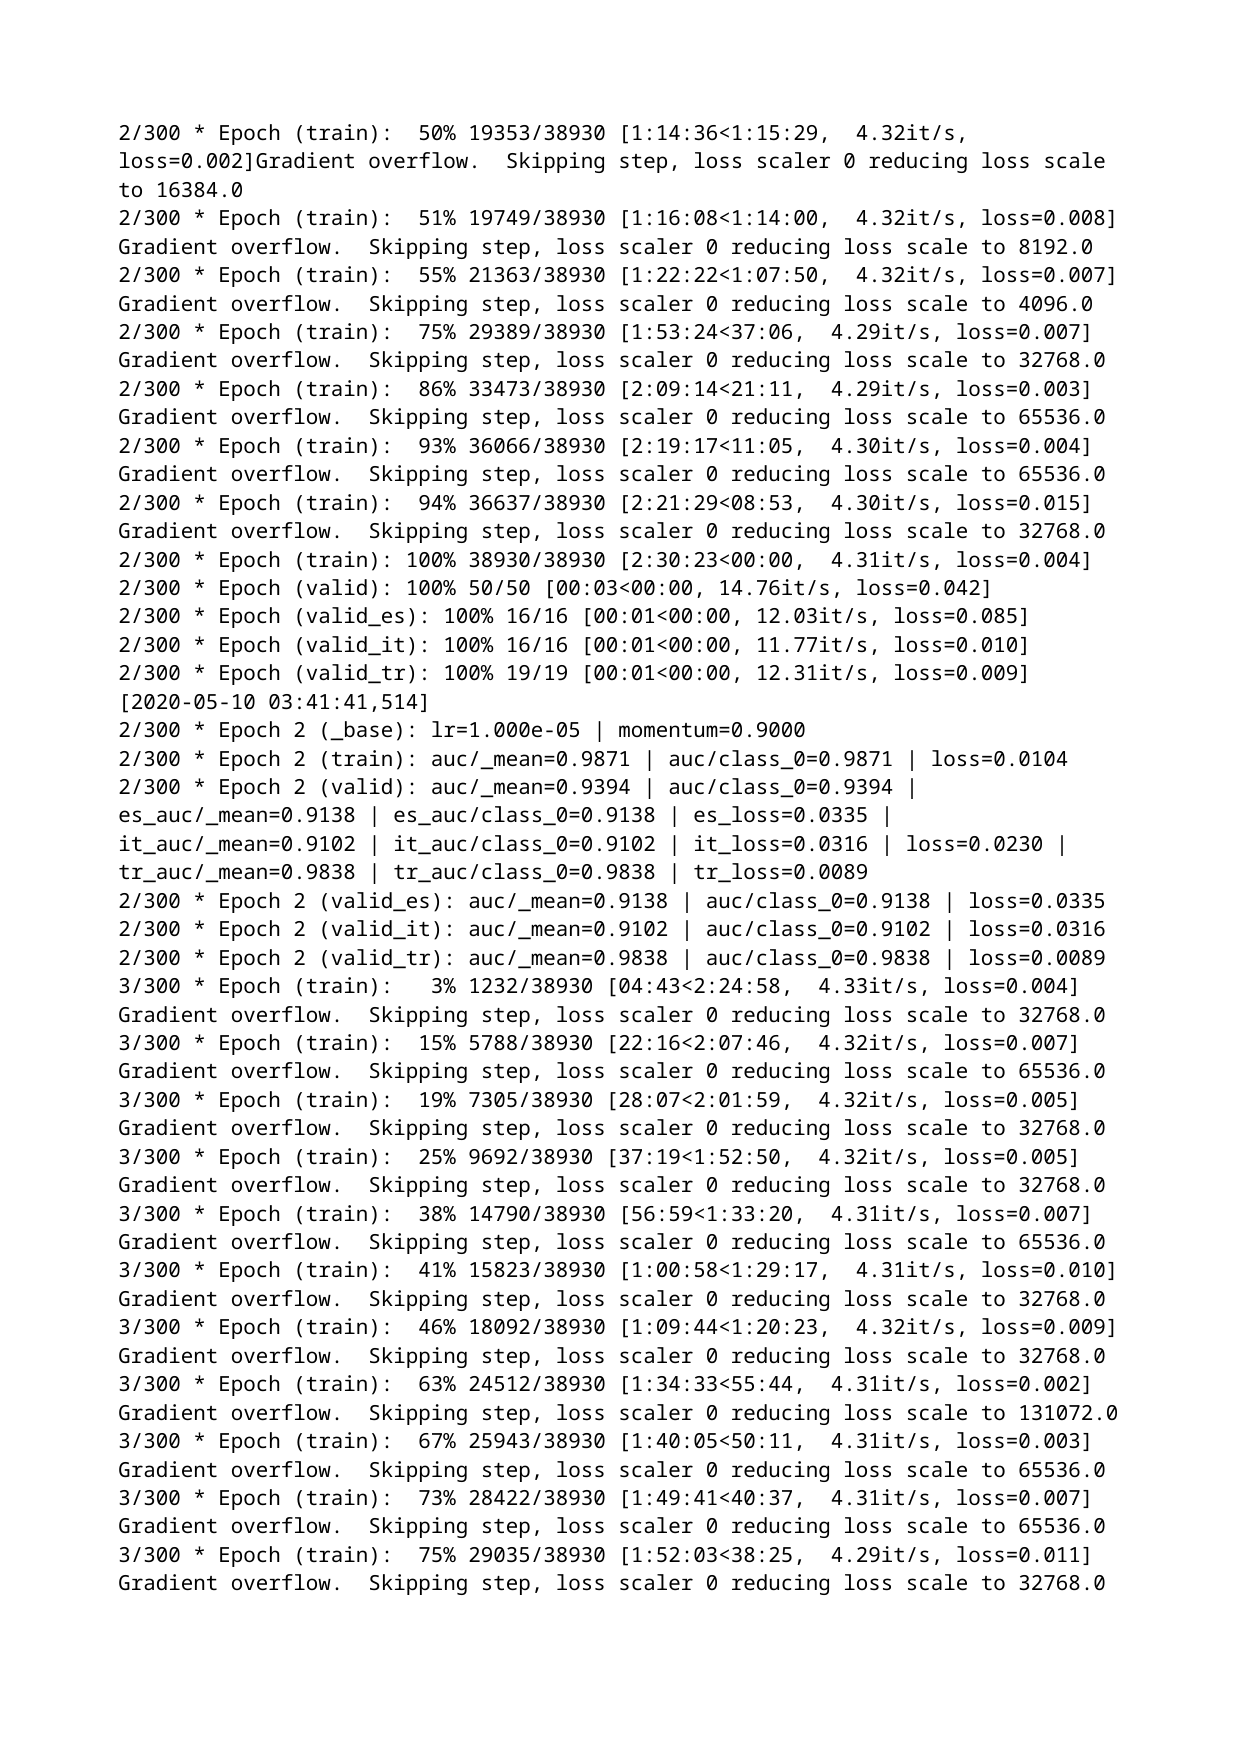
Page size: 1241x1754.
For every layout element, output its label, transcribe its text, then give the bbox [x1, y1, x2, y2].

text 2/300 * Epoch (train): 50% 19353/38930 [1:14:36<1:15:29, 4.32it/s, loss=0.002]Gradient overflow. Skipping step, loss scaler 0 reducing loss scale to 16384.0 [118, 118, 1122, 203]
text 3/300 * Epoch (train): 67% 25943/38930 [1:40:05<50:11, 4.31it/s, loss=0.003] Gradient overflow. Skipping step, loss scaler 0 reducing loss scale to 65536.0 [118, 1426, 1122, 1483]
text 2/300 * Epoch (train): 55% 21363/38930 [1:22:22<1:07:50, 4.32it/s, loss=0.007] Gradient overflow. Skipping step, loss scaler 0 reducing loss scale to 4096.0 [118, 260, 1122, 317]
text 3/300 * Epoch (train): 19% 7305/38930 [28:07<2:01:59, 4.32it/s, loss=0.005] Gradient overflow. Skipping step, loss scaler 0 reducing loss scale to 32768.0 [118, 1085, 1122, 1142]
text [2020-05-10 03:41:41,514] [118, 687, 1122, 715]
text 2/300 * Epoch (valid): 100% 50/50 [00:03<00:00, 14.76it/s, loss=0.042] [118, 573, 1122, 602]
text 3/300 * Epoch (train): 75% 29035/38930 [1:52:03<38:25, 4.29it/s, loss=0.011] Gradient overflow. Skipping step, loss scaler 0 reducing loss scale to 32768.0 [118, 1540, 1122, 1597]
text 2/300 * Epoch 2 (_base): lr=1.000e-05 | momentum=0.9000 [118, 715, 1122, 744]
text 2/300 * Epoch (valid_it): 100% 16/16 [00:01<00:00, 11.77it/s, loss=0.010] [118, 630, 1122, 658]
text 3/300 * Epoch (train): 15% 5788/38930 [22:16<2:07:46, 4.32it/s, loss=0.007] Gradient overflow. Skipping step, loss scaler 0 reducing loss scale to 65536.0 [118, 1028, 1122, 1085]
text 2/300 * Epoch (train): 86% 33473/38930 [2:09:14<21:11, 4.29it/s, loss=0.003] Gradient overflow. Skipping step, loss scaler 0 reducing loss scale to 65536.0 [118, 374, 1122, 431]
text 2/300 * Epoch (train): 100% 38930/38930 [2:30:23<00:00, 4.31it/s, loss=0.004] [118, 545, 1122, 573]
text 2/300 * Epoch 2 (valid): auc/_mean=0.9394 | auc/class_0=0.9394 | es_auc/_mean=0.9138 | es_auc/class_0=0.9138 | es_loss=0.0335 | it_auc/_mean=0.9102 | it_auc/class_0=0.9102 | it_loss=0.0316 | loss=0.0230 | tr_auc/_mean=0.9838 | tr_auc/class_0=0.9838 | tr_loss=0.0089 [118, 772, 1122, 886]
text 3/300 * Epoch (train): 38% 14790/38930 [56:59<1:33:20, 4.31it/s, loss=0.007] Gradient overflow. Skipping step, loss scaler 0 reducing loss scale to 65536.0 [118, 1199, 1122, 1256]
text 2/300 * Epoch (valid_es): 100% 16/16 [00:01<00:00, 12.03it/s, loss=0.085] [118, 602, 1122, 630]
text 2/300 * Epoch (train): 51% 19749/38930 [1:16:08<1:14:00, 4.32it/s, loss=0.008] Gradient overflow. Skipping step, loss scaler 0 reducing loss scale to 8192.0 [118, 203, 1122, 260]
text 2/300 * Epoch (valid_tr): 100% 19/19 [00:01<00:00, 12.31it/s, loss=0.009] [118, 658, 1122, 687]
text 2/300 * Epoch 2 (valid_es): auc/_mean=0.9138 | auc/class_0=0.9138 | loss=0.0335 [118, 886, 1122, 914]
text 2/300 * Epoch 2 (valid_it): auc/_mean=0.9102 | auc/class_0=0.9102 | loss=0.0316 [118, 914, 1122, 943]
text 3/300 * Epoch (train): 41% 15823/38930 [1:00:58<1:29:17, 4.31it/s, loss=0.010] Gradient overflow. Skipping step, loss scaler 0 reducing loss scale to 32768.0 [118, 1256, 1122, 1312]
text 2/300 * Epoch (train): 93% 36066/38930 [2:19:17<11:05, 4.30it/s, loss=0.004] Gradient overflow. Skipping step, loss scaler 0 reducing loss scale to 65536.0 [118, 431, 1122, 488]
text 2/300 * Epoch 2 (valid_tr): auc/_mean=0.9838 | auc/class_0=0.9838 | loss=0.0089 [118, 943, 1122, 971]
text 3/300 * Epoch (train): 63% 24512/38930 [1:34:33<55:44, 4.31it/s, loss=0.002] Gradient overflow. Skipping step, loss scaler 0 reducing loss scale to 131072.0 [118, 1369, 1122, 1426]
text 3/300 * Epoch (train): 46% 18092/38930 [1:09:44<1:20:23, 4.32it/s, loss=0.009] Gradient overflow. Skipping step, loss scaler 0 reducing loss scale to 32768.0 [118, 1312, 1122, 1369]
text 2/300 * Epoch 2 (train): auc/_mean=0.9871 | auc/class_0=0.9871 | loss=0.0104 [118, 744, 1122, 772]
text 3/300 * Epoch (train): 3% 1232/38930 [04:43<2:24:58, 4.33it/s, loss=0.004] Gradient overflow. Skipping step, loss scaler 0 reducing loss scale to 32768.0 [118, 971, 1122, 1028]
text 3/300 * Epoch (train): 25% 9692/38930 [37:19<1:52:50, 4.32it/s, loss=0.005] Gradient overflow. Skipping step, loss scaler 0 reducing loss scale to 32768.0 [118, 1142, 1122, 1199]
text 2/300 * Epoch (train): 94% 36637/38930 [2:21:29<08:53, 4.30it/s, loss=0.015] Gradient overflow. Skipping step, loss scaler 0 reducing loss scale to 32768.0 [118, 488, 1122, 545]
text 3/300 * Epoch (train): 73% 28422/38930 [1:49:41<40:37, 4.31it/s, loss=0.007] Gradient overflow. Skipping step, loss scaler 0 reducing loss scale to 65536.0 [118, 1483, 1122, 1540]
text 2/300 * Epoch (train): 75% 29389/38930 [1:53:24<37:06, 4.29it/s, loss=0.007] Gradient overflow. Skipping step, loss scaler 0 reducing loss scale to 32768.0 [118, 317, 1122, 374]
